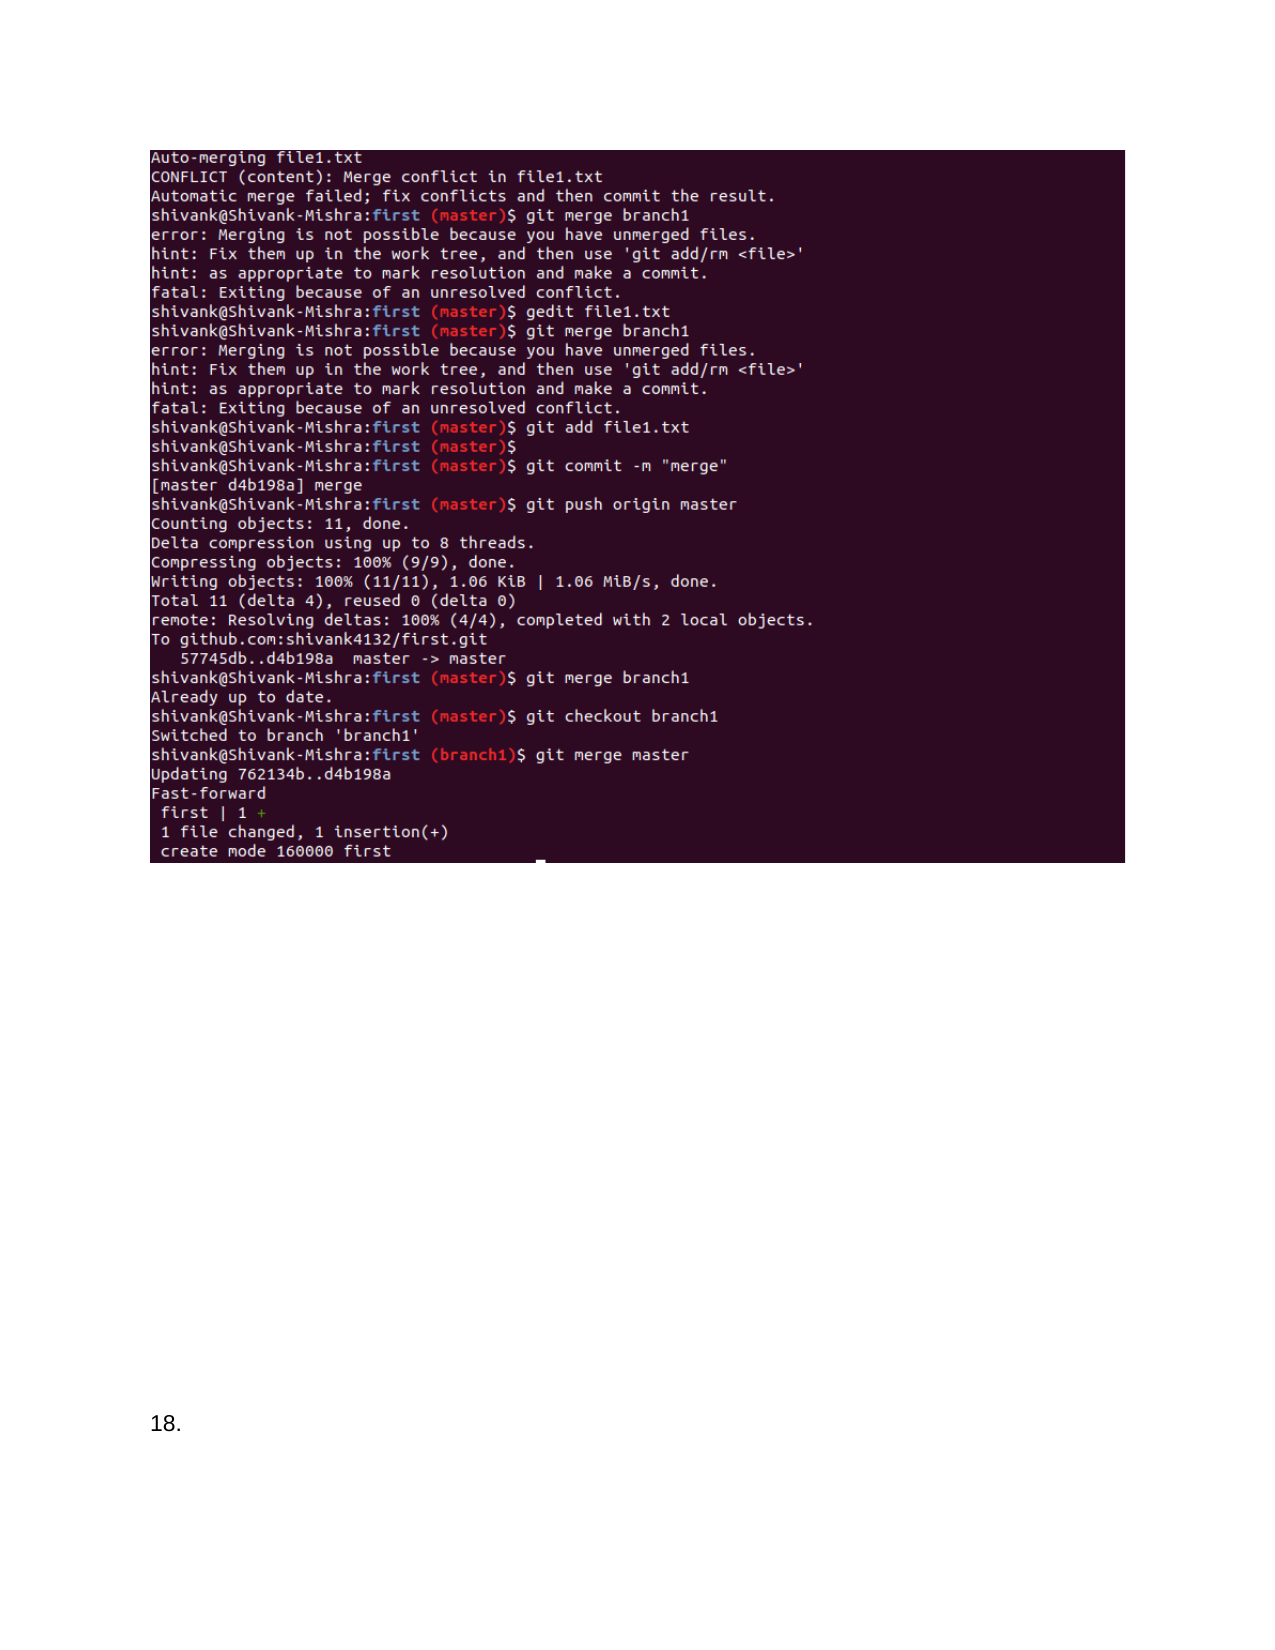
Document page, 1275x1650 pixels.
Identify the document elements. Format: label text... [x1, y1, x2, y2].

text 18. [150, 1410, 1125, 1436]
picture [150, 150, 1125, 863]
